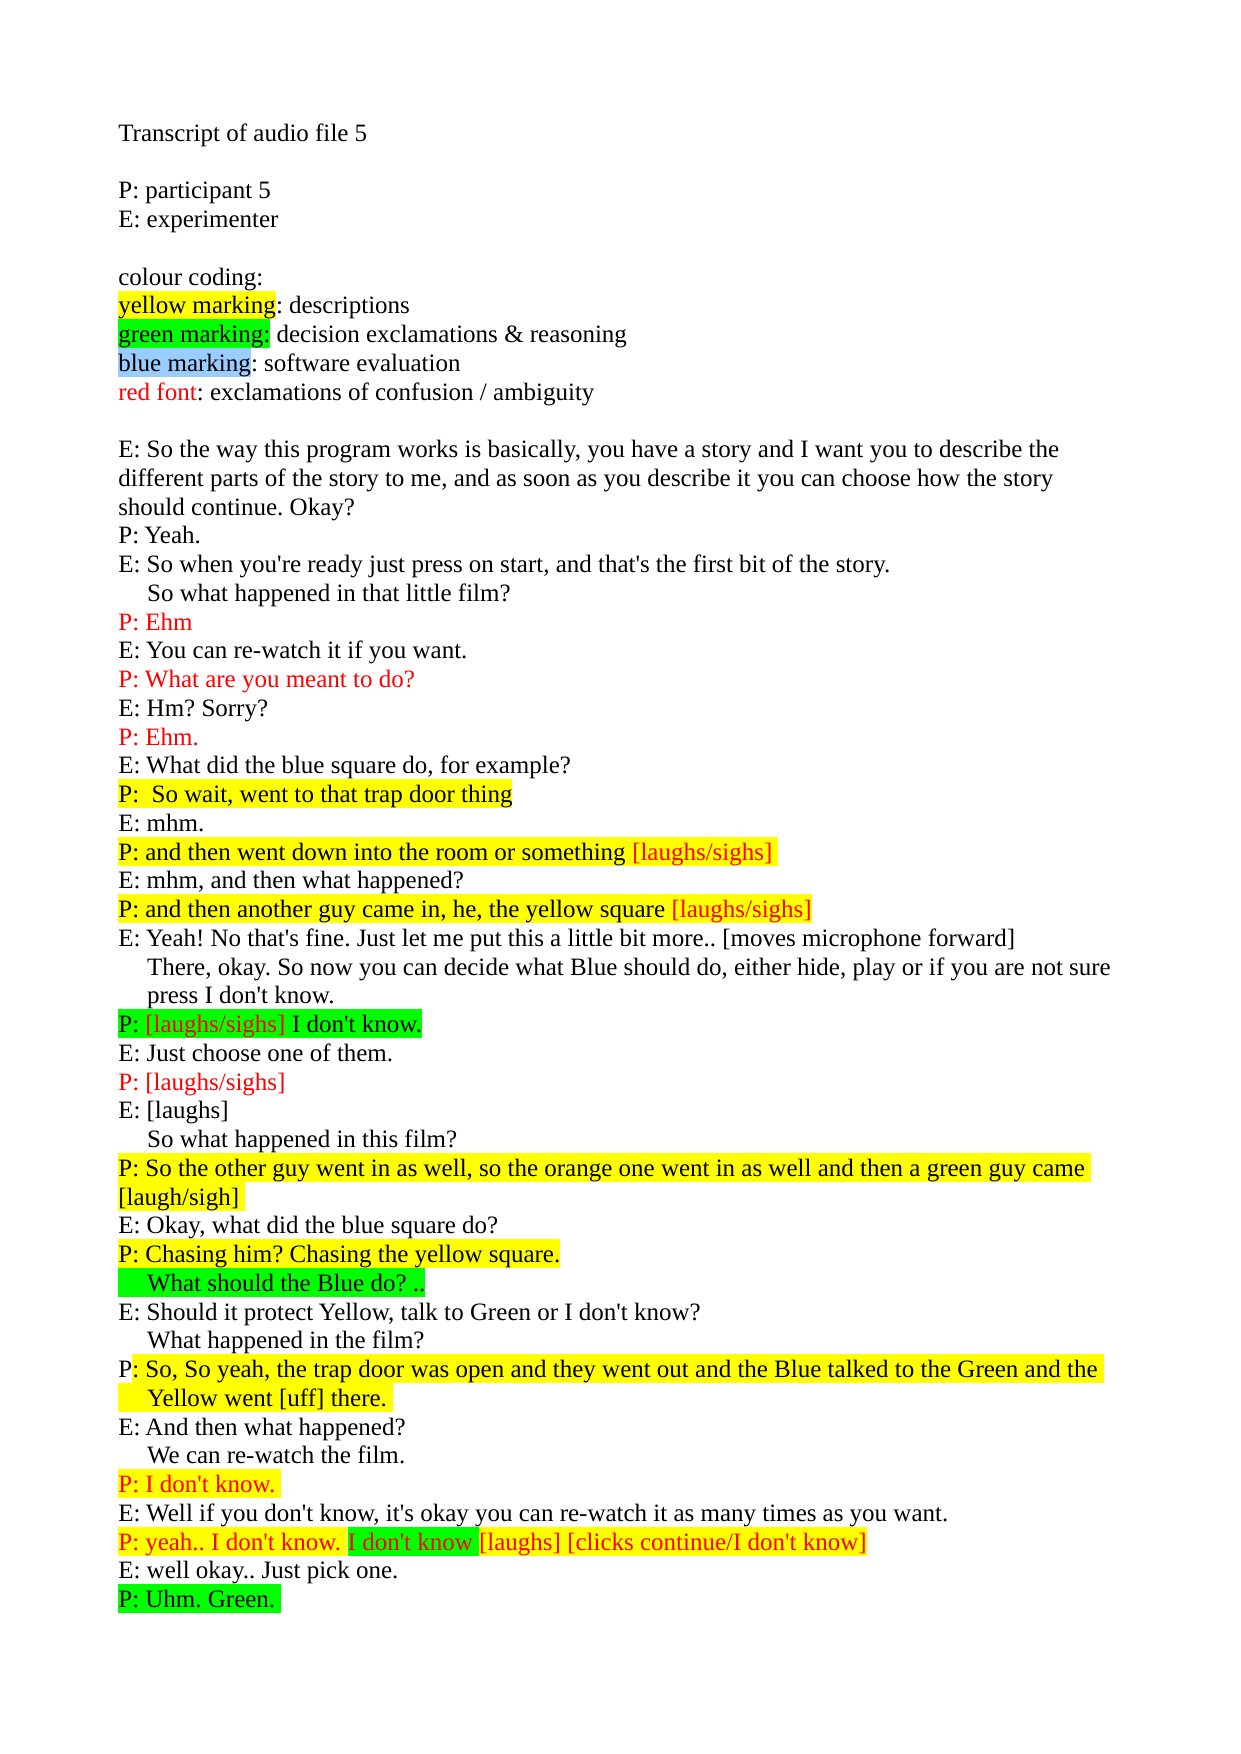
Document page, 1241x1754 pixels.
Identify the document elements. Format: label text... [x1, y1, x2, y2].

text P: So the other guy went in as well, so the orange one went in as well and then a green guy came [laugh/sigh] [118, 1153, 1122, 1211]
text P: I don't know. [118, 1469, 1122, 1498]
text E: You can re-watch it if you want. [118, 636, 1122, 664]
text colour coding: [118, 262, 1122, 291]
text E: [laughs] [118, 1096, 1122, 1124]
text E: And then what happened? [118, 1412, 1122, 1441]
text E: well okay.. Just pick one. [118, 1556, 1122, 1584]
text E: experimenter [118, 204, 1122, 233]
text P: Ehm. [118, 722, 1122, 751]
text E: Should it protect Yellow, talk to Green or I don't know? [118, 1297, 1122, 1326]
text P: participant 5 [118, 176, 1122, 204]
text E: mhm. [118, 808, 1122, 837]
text P: So, So yeah, the trap door was open and they went out and the Blue talked to the Green and the Yellow went [uff] there. [118, 1354, 1122, 1412]
text P: and then went down into the room or something [laughs/sighs] [118, 837, 1122, 866]
text There, okay. So now you can decide what Blue should do, either hide, play or if you are not sure press I don't know. [118, 952, 1122, 1009]
text E: Okay, what did the blue square do? [118, 1211, 1122, 1239]
text P: and then another guy came in, he, the yellow square [laughs/sighs] [118, 894, 1122, 923]
text E: Hm? Sorry? [118, 693, 1122, 722]
text P: So wait, went to that trap door thing [118, 779, 1122, 808]
text What happened in the film? [118, 1326, 1122, 1354]
text E: Well if you don't know, it's okay you can re-watch it as many times as you want. [118, 1498, 1122, 1527]
text So what happened in this film? [118, 1124, 1122, 1153]
text What should the Blue do? .. [118, 1268, 1122, 1297]
text P: [laughs/sighs] I don't know. [118, 1009, 1122, 1038]
text yellow marking: descriptions [118, 291, 1122, 319]
text E: Just choose one of them. [118, 1038, 1122, 1067]
text P: Yeah. [118, 521, 1122, 549]
text E: So when you're ready just press on start, and that's the first bit of the story. [118, 549, 1122, 578]
text We can re-watch the film. [118, 1441, 1122, 1469]
text red font: exclamations of confusion / ambiguity [118, 377, 1122, 406]
text blue marking: software evaluation [118, 348, 1122, 377]
text P: Ehm [118, 607, 1122, 636]
text Transcript of audio file 5 [118, 118, 1122, 147]
text E: So the way this program works is basically, you have a story and I want you to describe the different parts of the story to me, and as soon as you describe it you can choose how the story should continue. Okay? [118, 434, 1122, 521]
text So what happened in that little film? [118, 578, 1122, 607]
text P: What are you meant to do? [118, 664, 1122, 693]
text P: Uhm. Green. [118, 1584, 1122, 1613]
text green marking: decision exclamations & reasoning [118, 319, 1122, 348]
text P: yeah.. I don't know. I don't know [laughs] [clicks continue/I don't know] [118, 1527, 1122, 1556]
text E: What did the blue square do, for example? [118, 751, 1122, 779]
text P: [laughs/sighs] [118, 1067, 1122, 1096]
text E: mhm, and then what happened? [118, 866, 1122, 894]
text P: Chasing him? Chasing the yellow square. [118, 1239, 1122, 1268]
text E: Yeah! No that's fine. Just let me put this a little bit more.. [moves microphone forward] [118, 923, 1122, 952]
